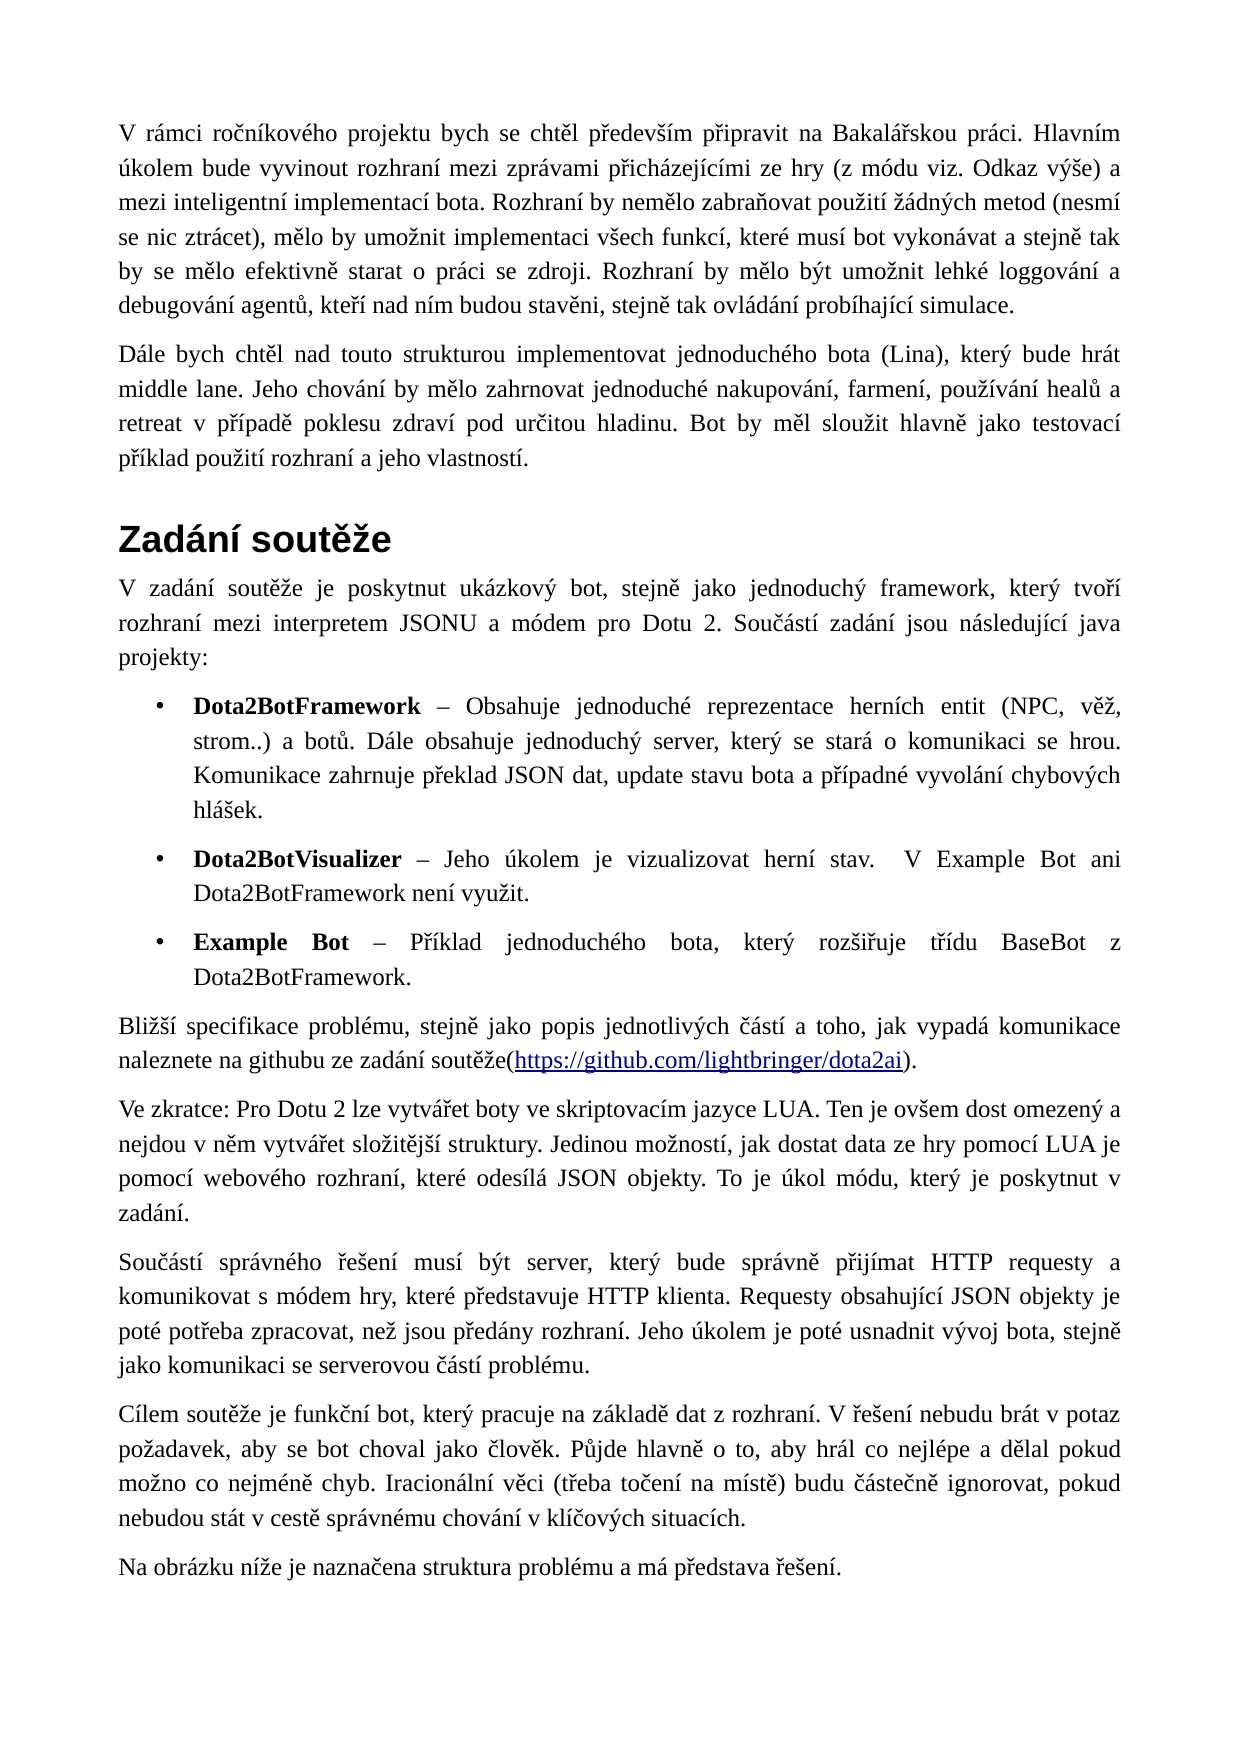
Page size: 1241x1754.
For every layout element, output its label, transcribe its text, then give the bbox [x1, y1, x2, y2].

list Dota2BotFramework – Obsahuje jednoduché reprezentace herních entit (NPC, věž, strom..) a botů. Dále obsahuje jednoduchý server, který se stará o komunikaci se hrou. Komunikace zahrnuje překlad JSON dat, update stavu bota a případné vyvolání chybových hlášek. [156, 691, 1122, 823]
text Dále bych chtěl nad touto strukturou implementovat jednoduchého bota (Lina), který bude hrát middle lane. Jeho chování by mělo zahrnovat jednoduché nakupování, farmení, používání healů a retreat v případě poklesu zdraví pod určitou hladinu. Bot by měl sloužit hlavně jako testovací příklad použití rozhraní a jeho vlastností. [118, 339, 1122, 472]
text Ve zkratce: Pro Dotu 2 lze vytvářet boty ve skriptovacím jazyce LUA. Ten je ovšem dost omezený a nejdou v něm vytvářet složitější struktury. Jedinou možností, jak dostat data ze hry pomocí LUA je pomocí webového rozhraní, které odesílá JSON objekty. To je úkol módu, který je poskytnut v zadání. [118, 1094, 1122, 1227]
text Na obrázku níže je naznačena struktura problému a má představa řešení. [118, 1552, 1122, 1581]
text V zadání soutěže je poskytnut ukázkový bot, stejně jako jednoduchý framework, který tvoří rozhraní mezi interpretem JSONU a módem pro Dotu 2. Součástí zadání jsou následující java projekty: [118, 573, 1122, 671]
subtitle Zadání soutěže [118, 517, 1122, 561]
text Cílem soutěže je funkční bot, který pracuje na základě dat z rozhraní. V řešení nebudu brát v potaz požadavek, aby se bot choval jako člověk. Půjde hlavně o to, aby hrál co nejlépe a dělal pokud možno co nejméně chyb. Iracionální věci (třeba točení na místě) budu částečně ignorovat, pokud nebudou stát v cestě správnému chování v klíčových situacích. [118, 1399, 1122, 1532]
list Example Bot – Příklad jednoduchého bota, který rozšiřuje třídu BaseBot z Dota2BotFramework. [156, 927, 1122, 991]
text Bližší specifikace problému, stejně jako popis jednotlivých částí a toho, jak vypadá komunikace naleznete na githubu ze zadání soutěže(https://github.com/lightbringer/dota2ai). [118, 1011, 1122, 1074]
list Dota2BotVisualizer – Jeho úkolem je vizualizovat herní stav. V Example Bot ani Dota2BotFramework není využit. [156, 844, 1122, 907]
text V rámci ročníkového projektu bych se chtěl především připravit na Bakalářskou práci. Hlavním úkolem bude vyvinout rozhraní mezi zprávami přicházejícími ze hry (z módu viz. Odkaz výše) a mezi inteligentní implementací bota. Rozhraní by nemělo zabraňovat použití žádných metod (nesmí se nic ztrácet), mělo by umožnit implementaci všech funkcí, které musí bot vykonávat a stejně tak by se mělo efektivně starat o práci se zdroji. Rozhraní by mělo být umožnit lehké loggování a debugování agentů, kteří nad ním budou stavěni, stejně tak ovládání probíhající simulace. [118, 118, 1122, 319]
text Součástí správného řešení musí být server, který bude správně přijímat HTTP requesty a komunikovat s módem hry, které představuje HTTP klienta. Requesty obsahující JSON objekty je poté potřeba zpracovat, než jsou předány rozhraní. Jeho úkolem je poté usnadnit vývoj bota, stejně jako komunikaci se serverovou částí problému. [118, 1247, 1122, 1379]
